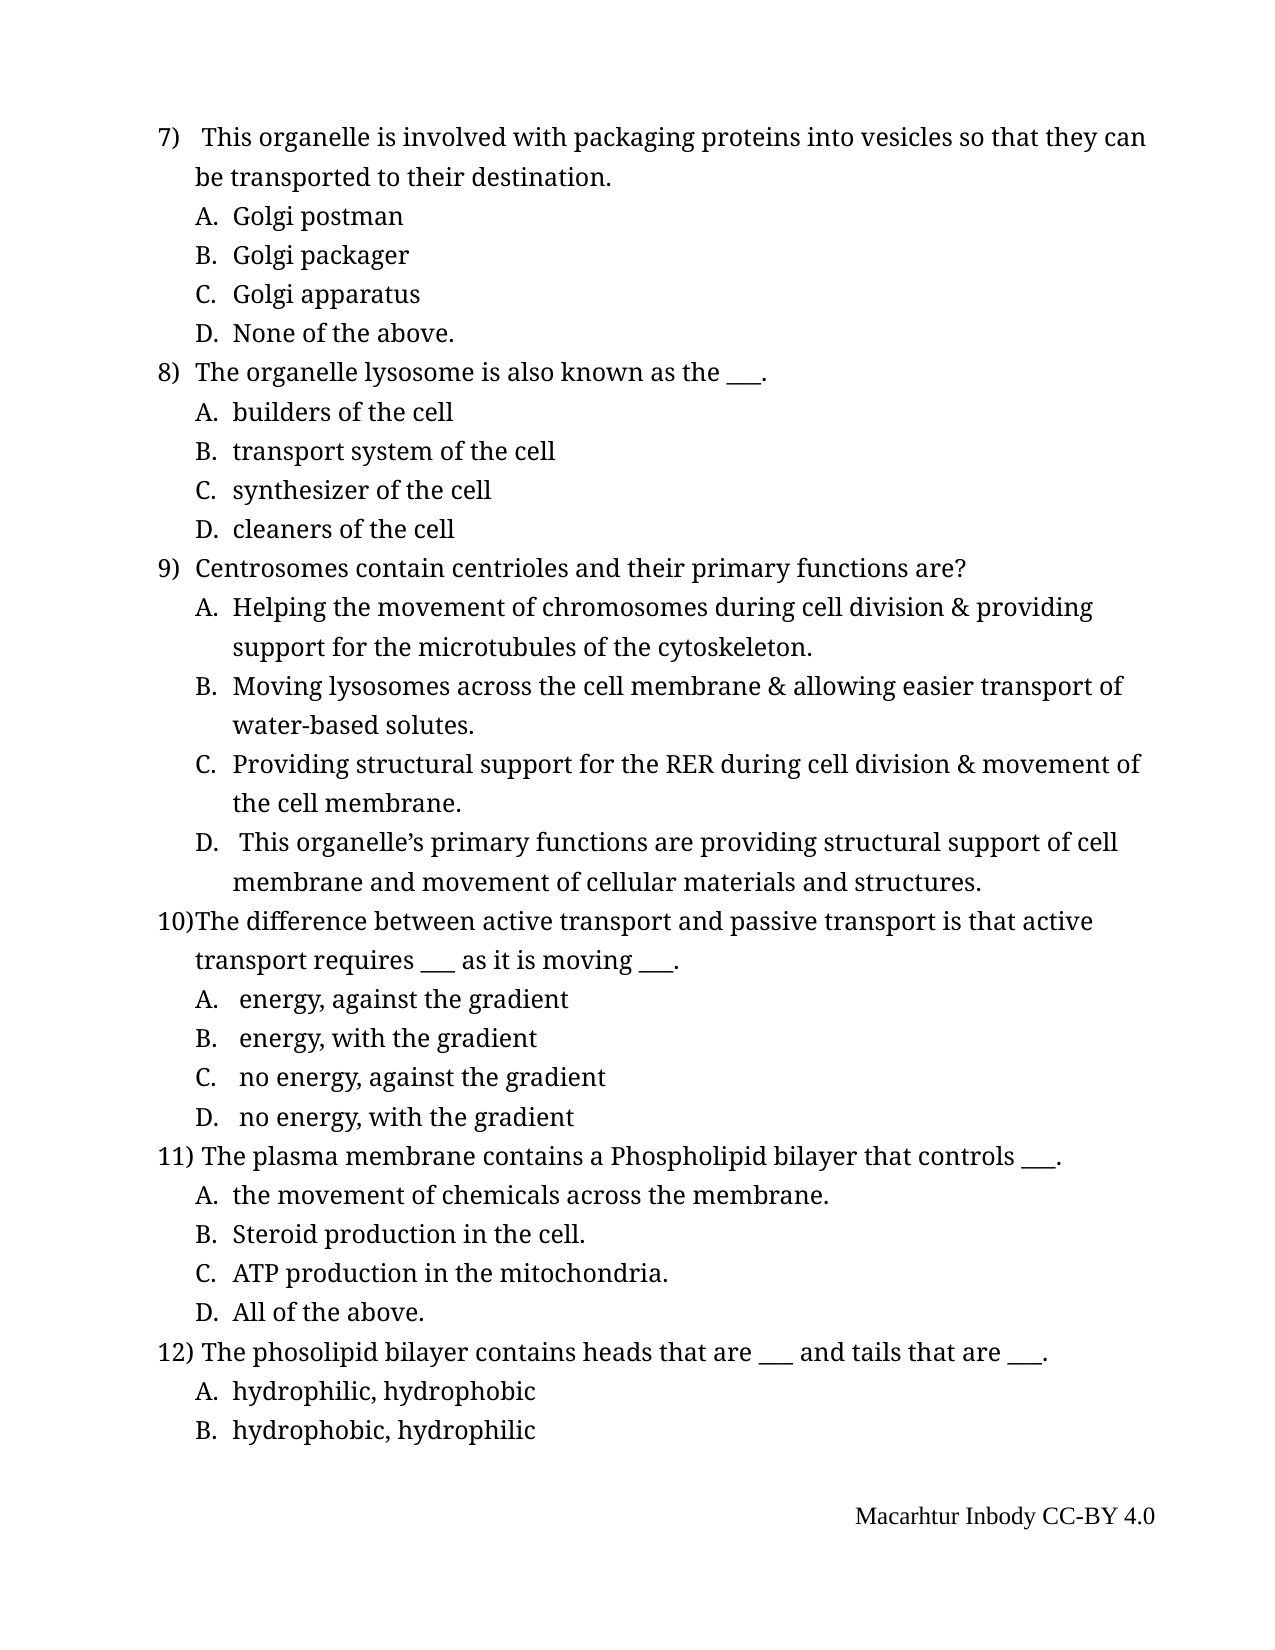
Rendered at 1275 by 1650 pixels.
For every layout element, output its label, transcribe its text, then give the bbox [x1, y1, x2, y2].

list Golgi postman [195, 198, 1155, 232]
list This organelle’s primary functions are providing structural support of cell membrane and movement of cellular materials and structures. [195, 825, 1155, 898]
list All of the above. [195, 1295, 1155, 1329]
list the movement of chemicals across the membrane. [195, 1177, 1155, 1212]
list The organelle lysosome is also known as the ___. [157, 355, 1155, 389]
list The difference between active transport and passive transport is that active transport requires ___ as it is moving ___. [157, 903, 1155, 977]
list energy, with the gradient [195, 1021, 1155, 1055]
list ATP production in the mitochondria. [195, 1256, 1155, 1290]
list Moving lysosomes across the cell membrane & allowing easier transport of water-based solutes. [195, 668, 1155, 742]
list Steroid production in the cell. [195, 1217, 1155, 1251]
list Providing structural support for the RER during cell division & movement of the cell membrane. [195, 747, 1155, 820]
list Centrosomes contain centrioles and their primary functions are? [157, 551, 1155, 585]
list builders of the cell [195, 394, 1155, 428]
list cleaners of the cell [195, 512, 1155, 546]
list None of the above. [195, 316, 1155, 350]
list Golgi packager [195, 237, 1155, 272]
list transport system of the cell [195, 433, 1155, 467]
list hydrophilic, hydrophobic [195, 1373, 1155, 1407]
list energy, against the gradient [195, 982, 1155, 1016]
list The phosolipid bilayer contains heads that are ___ and tails that are ___. [157, 1334, 1155, 1368]
list Golgi apparatus [195, 277, 1155, 311]
list no energy, against the gradient [195, 1060, 1155, 1094]
list Helping the movement of chromosomes during cell division & providing support for the microtubules of the cytoskeleton. [195, 590, 1155, 663]
list synthesizer of the cell [195, 472, 1155, 507]
list no energy, with the gradient [195, 1099, 1155, 1133]
list This organelle is involved with packaging proteins into vesicles so that they can be transported to their destination. [157, 120, 1155, 193]
list The plasma membrane contains a Phospholipid bilayer that controls ___. [157, 1138, 1155, 1172]
list hydrophobic, hydrophilic [195, 1412, 1155, 1447]
